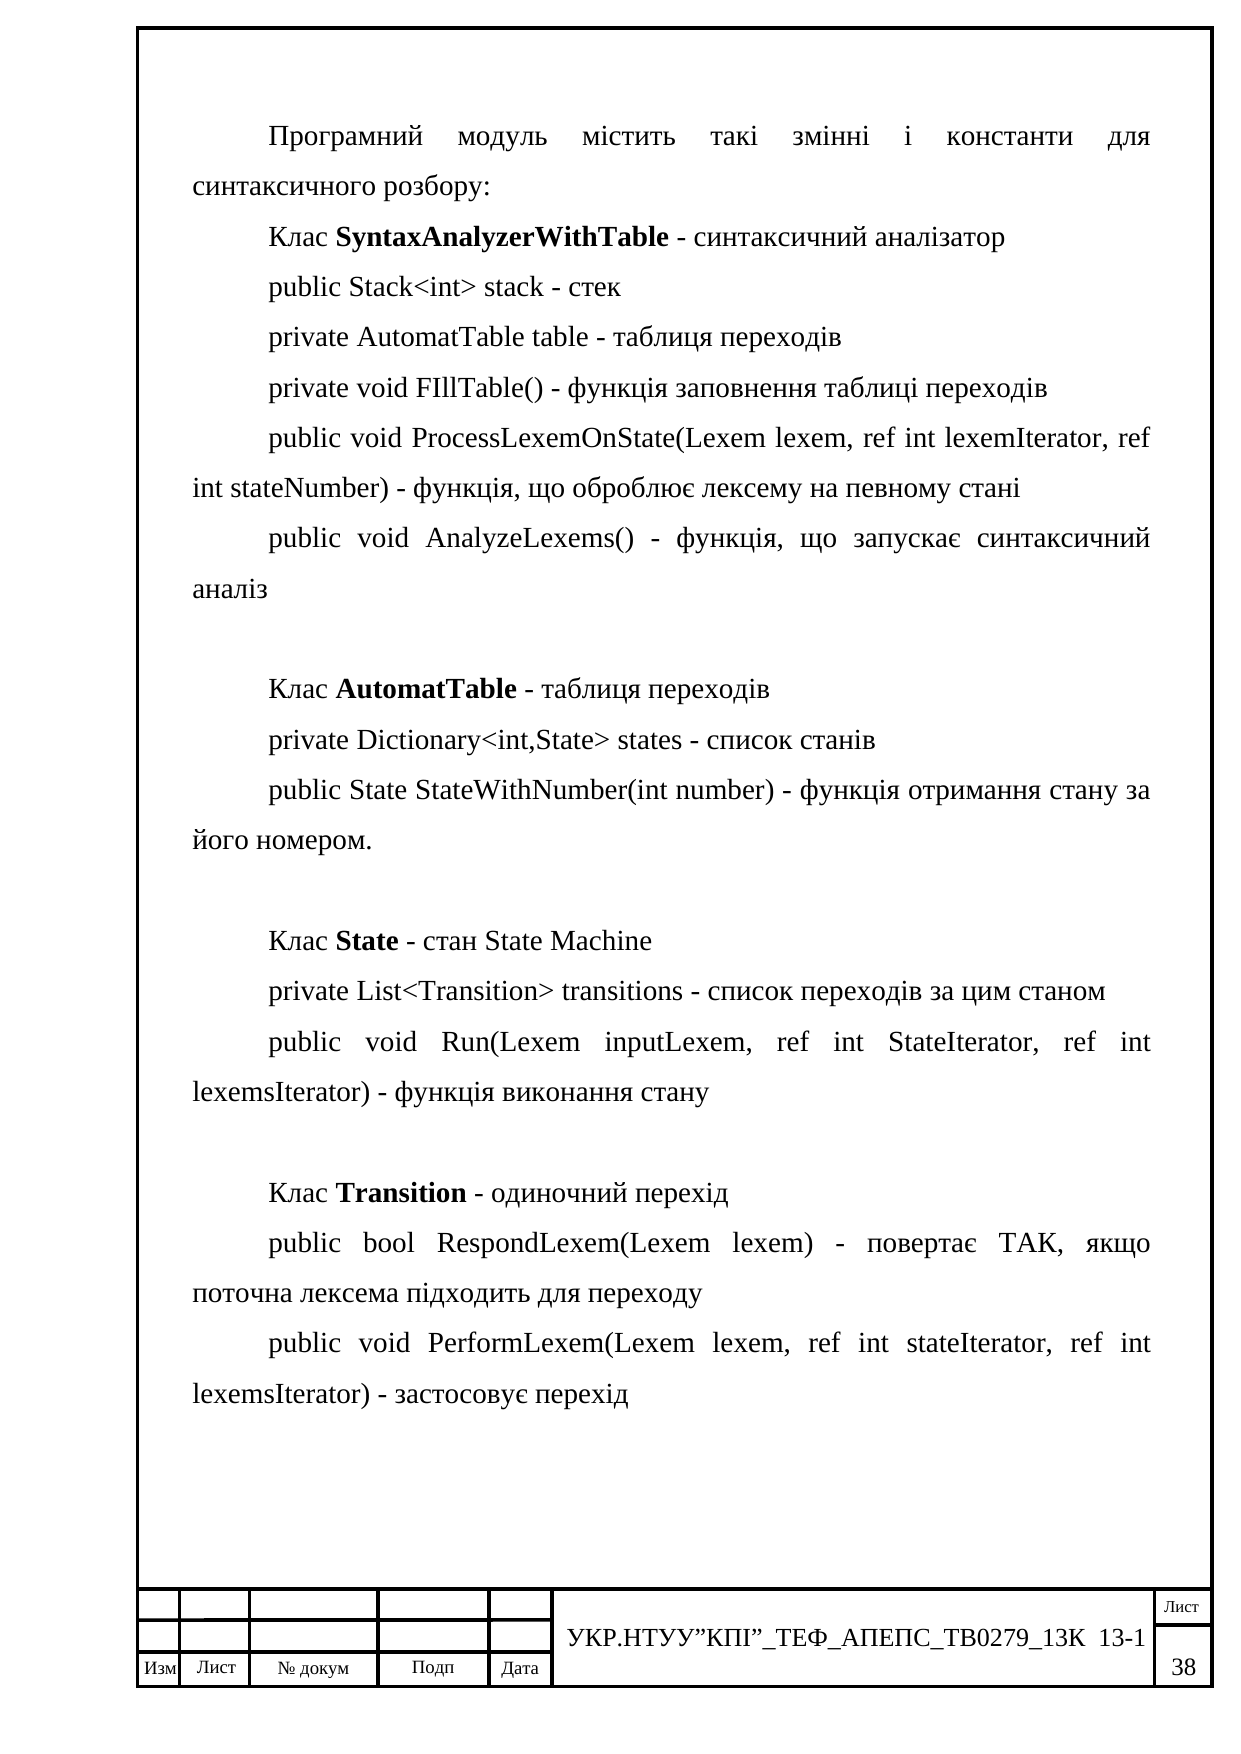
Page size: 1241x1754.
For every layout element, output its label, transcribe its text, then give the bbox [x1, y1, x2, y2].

text Клас State - стан State Machine [192, 923, 1152, 957]
text Клас Transition - одиночний перехід [192, 1175, 1152, 1208]
text Програмний модуль містить такі змінні і константи для синтаксичного розбору: [192, 118, 1152, 202]
text public Stack<int> stack - стек [192, 269, 1152, 303]
text private void FIllTable() - функція заповнення таблиці переходів [192, 370, 1152, 403]
text public void ProcessLexemOnState(Lexem lexem, ref int lexemIterator, ref int stateNumber) - функція, що оброблює лексему на певному стані [192, 420, 1152, 504]
text public State StateWithNumber(int number) - функція отримання стану за його номером. [192, 772, 1152, 856]
text private Dictionary<int,State> states - список станів [192, 722, 1152, 755]
text public void AnalyzeLexems() - функція, що запускає синтаксичний аналіз [192, 521, 1152, 604]
text private AutomatTable table - таблиця переходів [192, 319, 1152, 353]
text Клас SyntaxAnalyzerWithTable - синтаксичний аналізатор [192, 219, 1152, 252]
text public bool RespondLexem(Lexem lexem) - повертає ТАК, якщо поточна лексема підходить для переходу [192, 1225, 1152, 1309]
text private List<Transition> transitions - список переходів за цим станом [192, 973, 1152, 1007]
text Клас AutomatTable - таблиця переходів [192, 672, 1152, 705]
text public void PerformLexem(Lexem lexem, ref int stateIterator, ref int lexemsIterator) - застосовує перехід [192, 1326, 1152, 1409]
text public void Run(Lexem inputLexem, ref int StateIterator, ref int lexemsIterator) - функція виконання стану [192, 1024, 1152, 1108]
